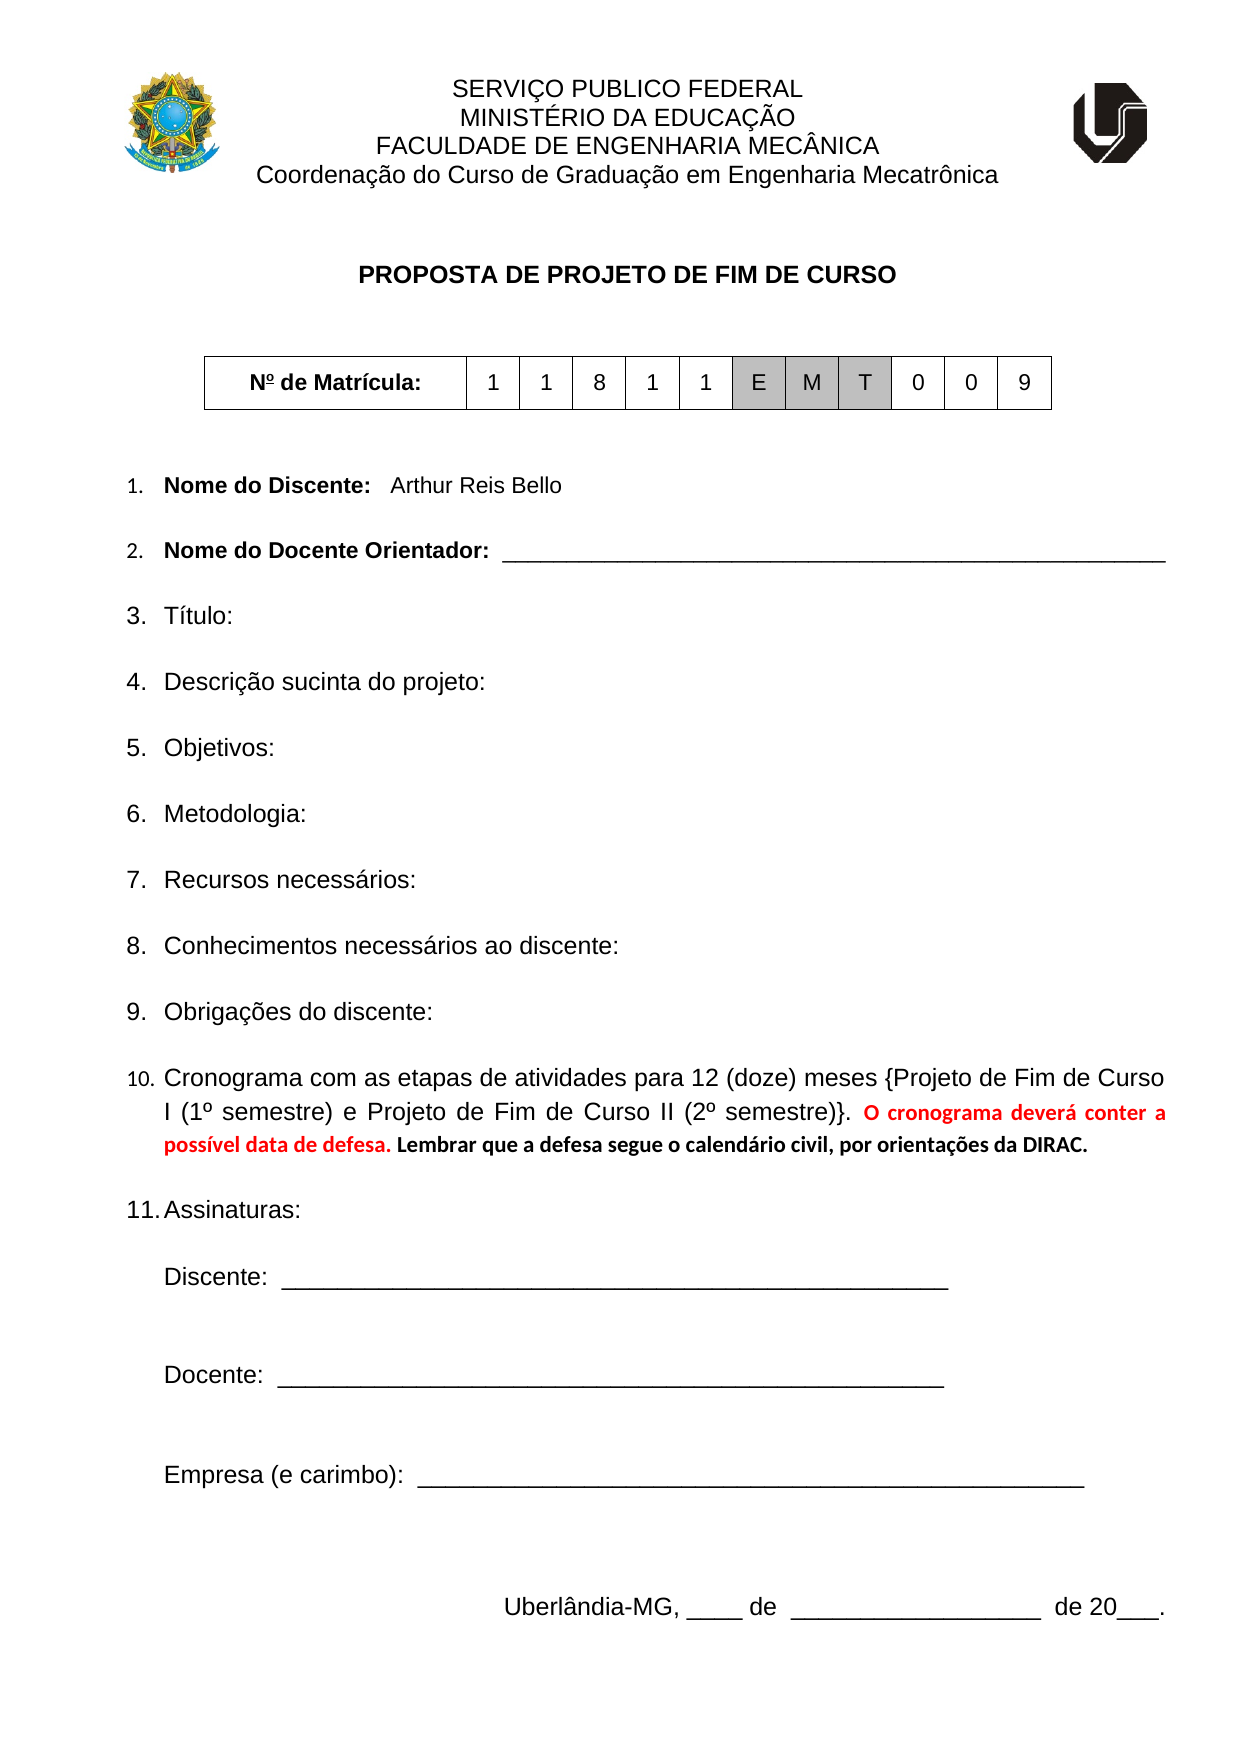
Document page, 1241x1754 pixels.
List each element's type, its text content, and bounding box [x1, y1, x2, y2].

list Docente: ________________________________________________ [164, 1361, 1167, 1389]
table_header 1 [680, 357, 732, 409]
list Recursos necessários: [126, 865, 1167, 894]
text PROPOSTA DE PROJETO DE FIM DE CURSO [89, 259, 1167, 288]
list Nome do Docente Orientador: ____________________________________________________ [126, 536, 1167, 564]
table_header T [839, 357, 891, 409]
list Obrigações do discente: [126, 997, 1167, 1026]
table_header 0 [892, 357, 944, 409]
table_header 8 [573, 357, 625, 409]
list Nome do Discente: Arthur Reis Bello [126, 471, 1167, 499]
list Objetivos: [126, 733, 1167, 762]
list Uberlândia-MG, ____ de __________________ de 20___. [164, 1592, 1167, 1620]
table_header M [786, 357, 838, 409]
table_header 9 [998, 357, 1051, 409]
list Cronograma com as etapas de atividades para 12 (doze) meses {Projeto de Fim de Curso I (1º semestre) e Projeto de Fim de Curso II (2º semestre)}. O cronograma deverá conter a possível data de defesa. Lembrar que a defesa segue o calendário civil, por orientações da DIRAC. [126, 1063, 1167, 1158]
table_header 1 [626, 357, 679, 409]
list Descrição sucinta do projeto: [126, 667, 1167, 696]
list Conhecimentos necessários ao discente: [126, 931, 1167, 960]
table_header E [733, 357, 785, 409]
list Assinaturas: [126, 1195, 1167, 1224]
table_header 1 [467, 357, 519, 409]
table_header 1 [520, 357, 572, 409]
picture [124, 72, 220, 173]
list Título: [126, 601, 1167, 630]
list Discente: ________________________________________________ [164, 1261, 1167, 1290]
list Metodologia: [126, 799, 1167, 828]
table_header No de Matrícula: [205, 357, 466, 409]
table_header 0 [945, 357, 997, 409]
picture [1073, 83, 1147, 163]
list Empresa (e carimbo): ________________________________________________ [164, 1459, 1167, 1488]
